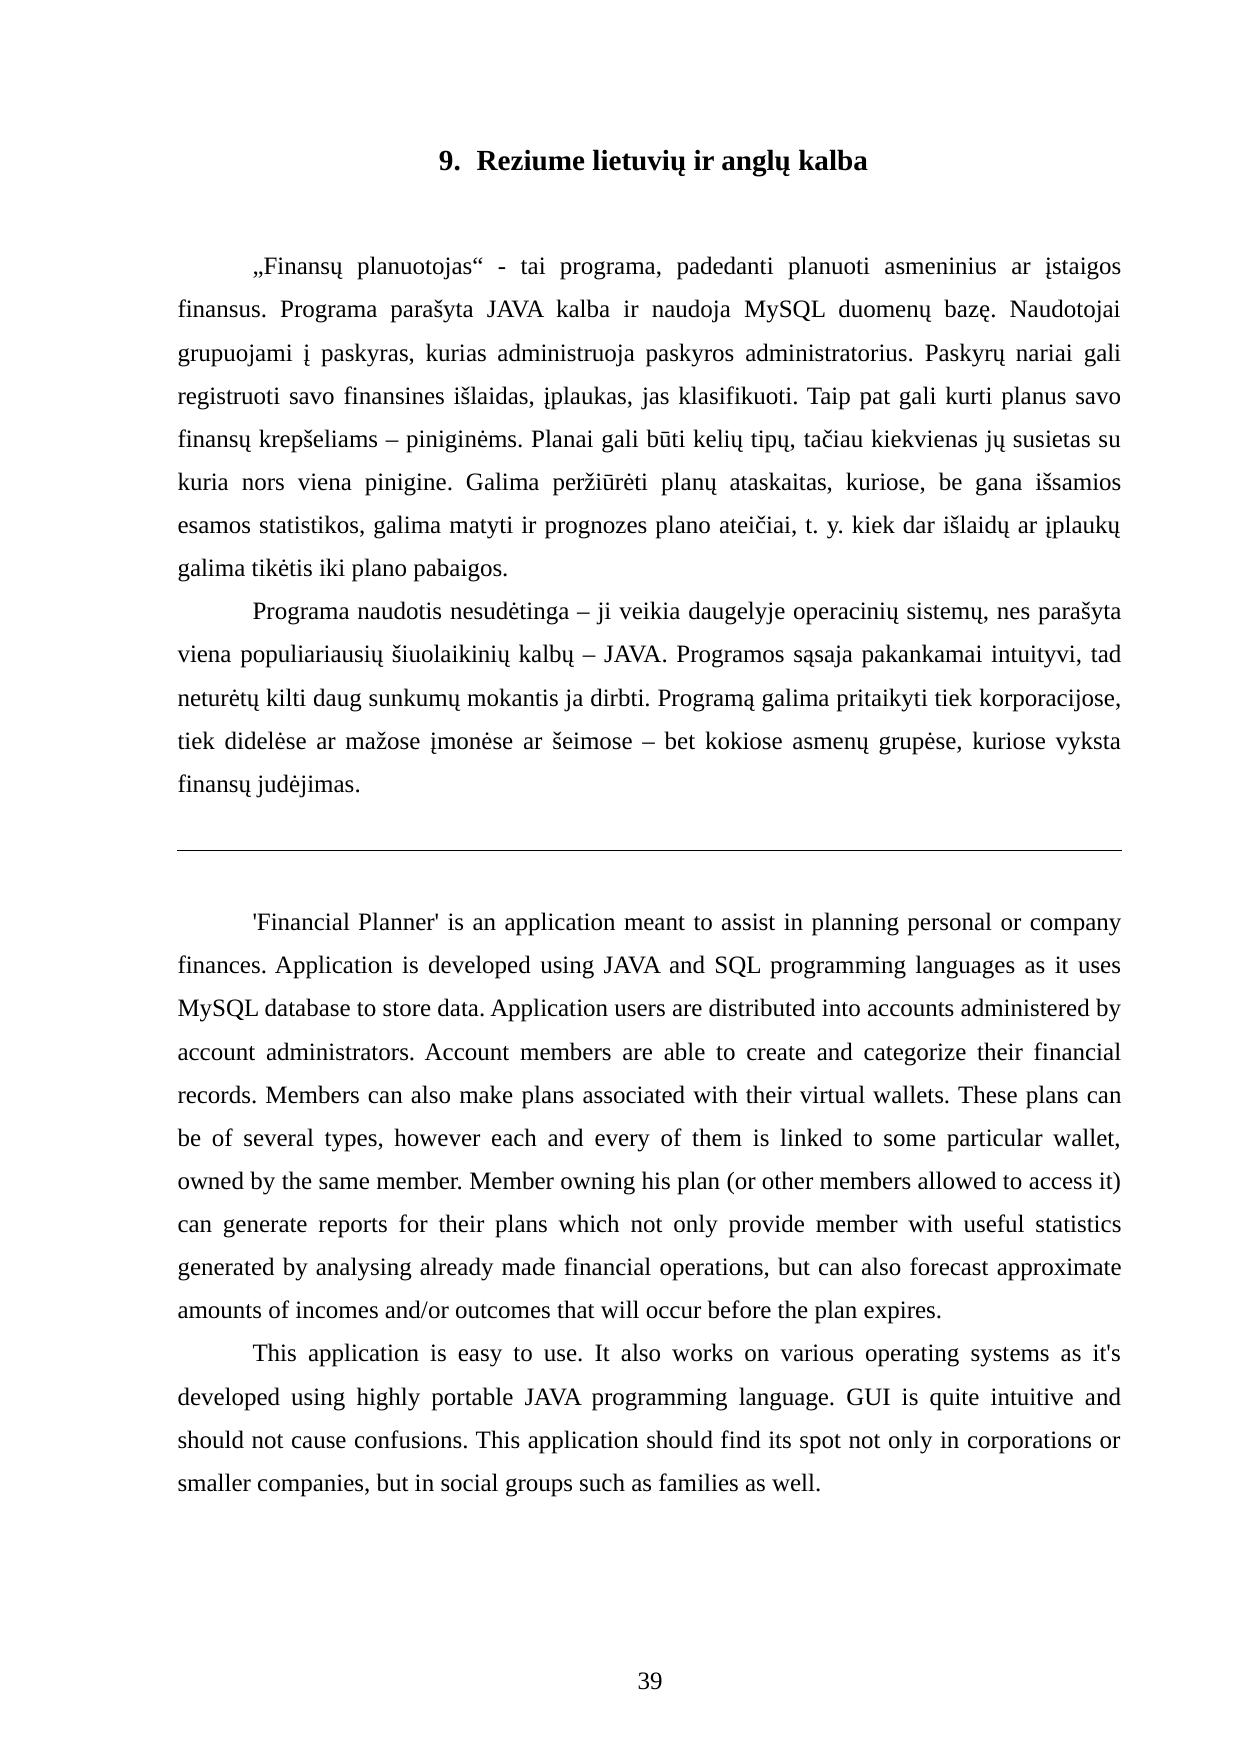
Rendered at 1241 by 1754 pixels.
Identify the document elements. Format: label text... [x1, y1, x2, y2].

text 'Financial Planner' is an application meant to assist in planning personal or company finances. Application is developed using JAVA and SQL programming languages as it uses MySQL database to store data. Application users are distributed into accounts administered by account administrators. Account members are able to create and categorize their financial records. Members can also make plans associated with their virtual wallets. These plans can be of several types, however each and every of them is linked to some particular wallet, owned by the same member. Member owning his plan (or other members allowed to access it) can generate reports for their plans which not only provide member with useful statistics generated by analysing already made financial operations, but can also forecast approximate amounts of incomes and/or outcomes that will occur before the plan expires. [177, 907, 1122, 1324]
text This application is easy to use. It also works on various operating systems as it's developed using highly portable JAVA programming language. GUI is quite intuitive and should not cause confusions. This application should find its spot not only in corporations or smaller companies, but in social groups such as families as well. [177, 1338, 1122, 1497]
subtitle Reziume lietuvių ir anglų kalba [177, 143, 1122, 176]
text Programa naudotis nesudėtinga – ji veikia daugelyje operacinių sistemų, nes parašyta viena populiariausių šiuolaikinių kalbų – JAVA. Programos sąsaja pakankamai intuityvi, tad neturėtų kilti daug sunkumų mokantis ja dirbti. Programą galima pritaikyti tiek korporacijose, tiek didelėse ar mažose įmonėse ar šeimose – bet kokiose asmenų grupėse, kuriose vyksta finansų judėjimas. [177, 596, 1122, 798]
text „Finansų planuotojas“ - tai programa, padedanti planuoti asmeninius ar įstaigos finansus. Programa parašyta JAVA kalba ir naudoja MySQL duomenų bazę. Naudotojai grupuojami į paskyras, kurias administruoja paskyros administratorius. Paskyrų nariai gali registruoti savo finansines išlaidas, įplaukas, jas klasifikuoti. Taip pat gali kurti planus savo finansų krepšeliams – piniginėms. Planai gali būti kelių tipų, tačiau kiekvienas jų susietas su kuria nors viena pinigine. Galima peržiūrėti planų ataskaitas, kuriose, be gana išsamios esamos statistikos, galima matyti ir prognozes plano ateičiai, t. y. kiek dar išlaidų ar įplaukų galima tikėtis iki plano pabaigos. [177, 251, 1122, 582]
